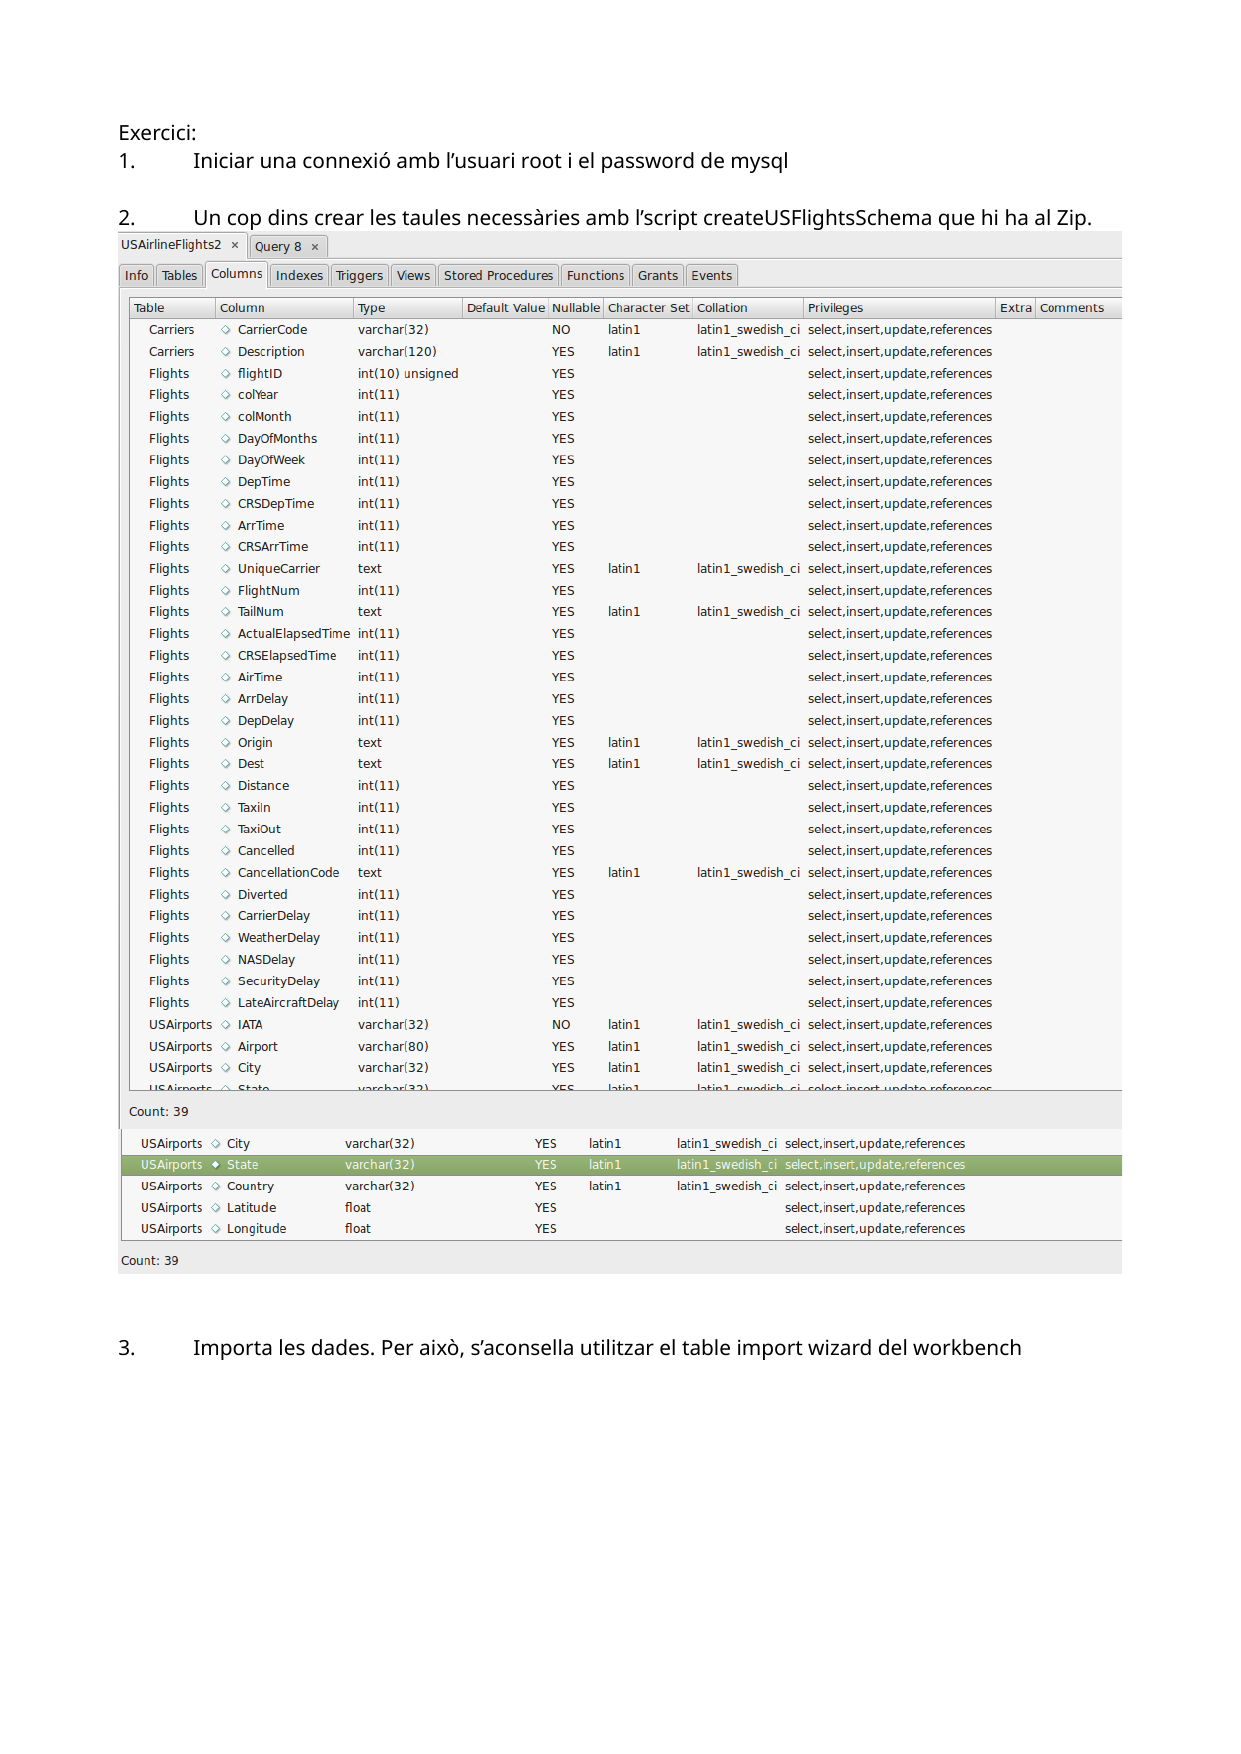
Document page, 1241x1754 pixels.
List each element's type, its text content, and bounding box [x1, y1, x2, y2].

text Exercici: [118, 118, 1122, 147]
list Importa les dades. Per això, s’aconsella utilitzar el table import wizard del workbench [118, 1333, 1122, 1361]
list Un cop dins crear les taules necessàries amb l’script createUSFlightsSchema que hi ha al Zip. [118, 203, 1122, 231]
picture [118, 231, 1123, 1274]
list Iniciar una connexió amb l’usuari root i el password de mysql [118, 147, 1122, 175]
